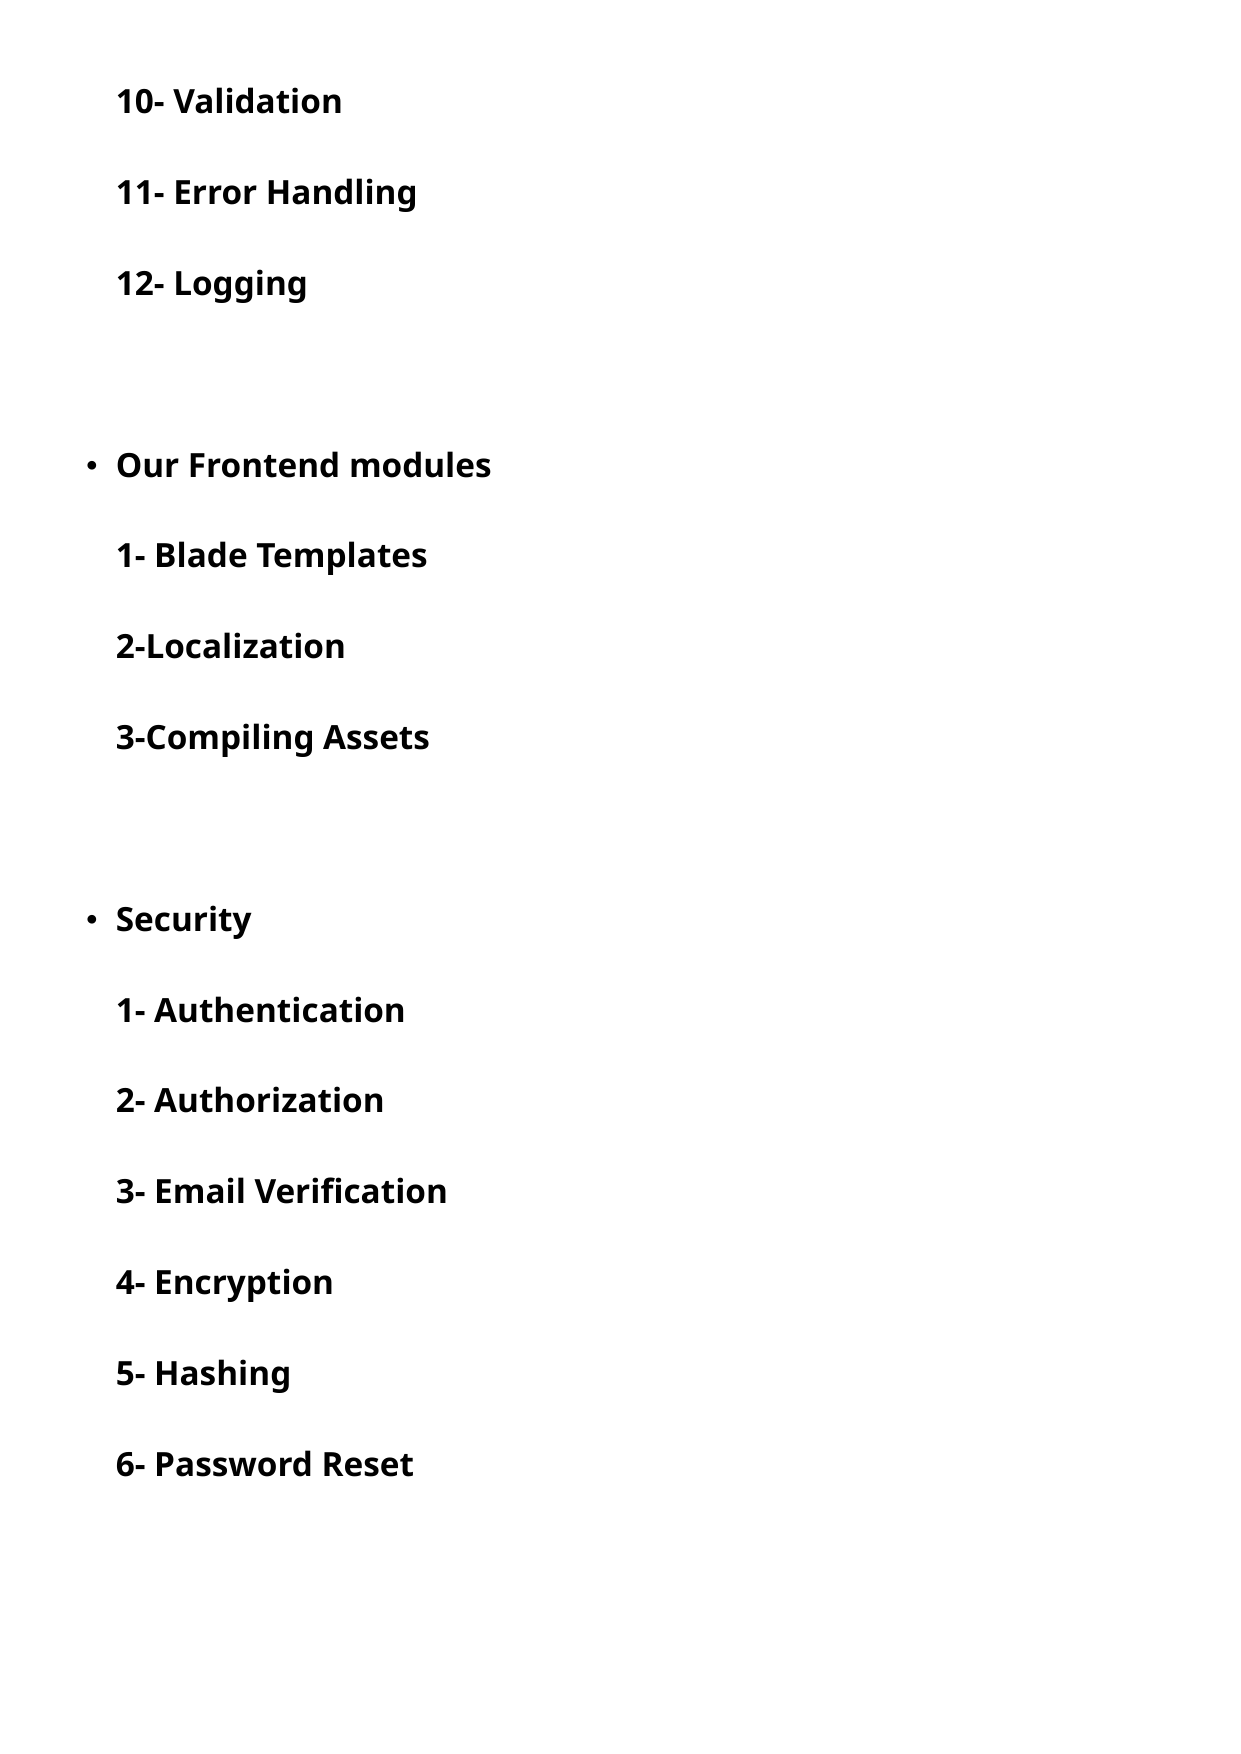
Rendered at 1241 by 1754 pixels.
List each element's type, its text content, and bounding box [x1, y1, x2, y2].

list Security 1- Authentication 2- Authorization 3- Email Verification 4- Encryption 5- Hashing 6- Password Reset [116, 896, 1162, 1577]
list 10- Validation 11- Error Handling 12- Logging [116, 78, 1162, 305]
list Our Frontend modules 1- Blade Templates 2-Localization 3-Compiling Assets [116, 441, 1162, 759]
